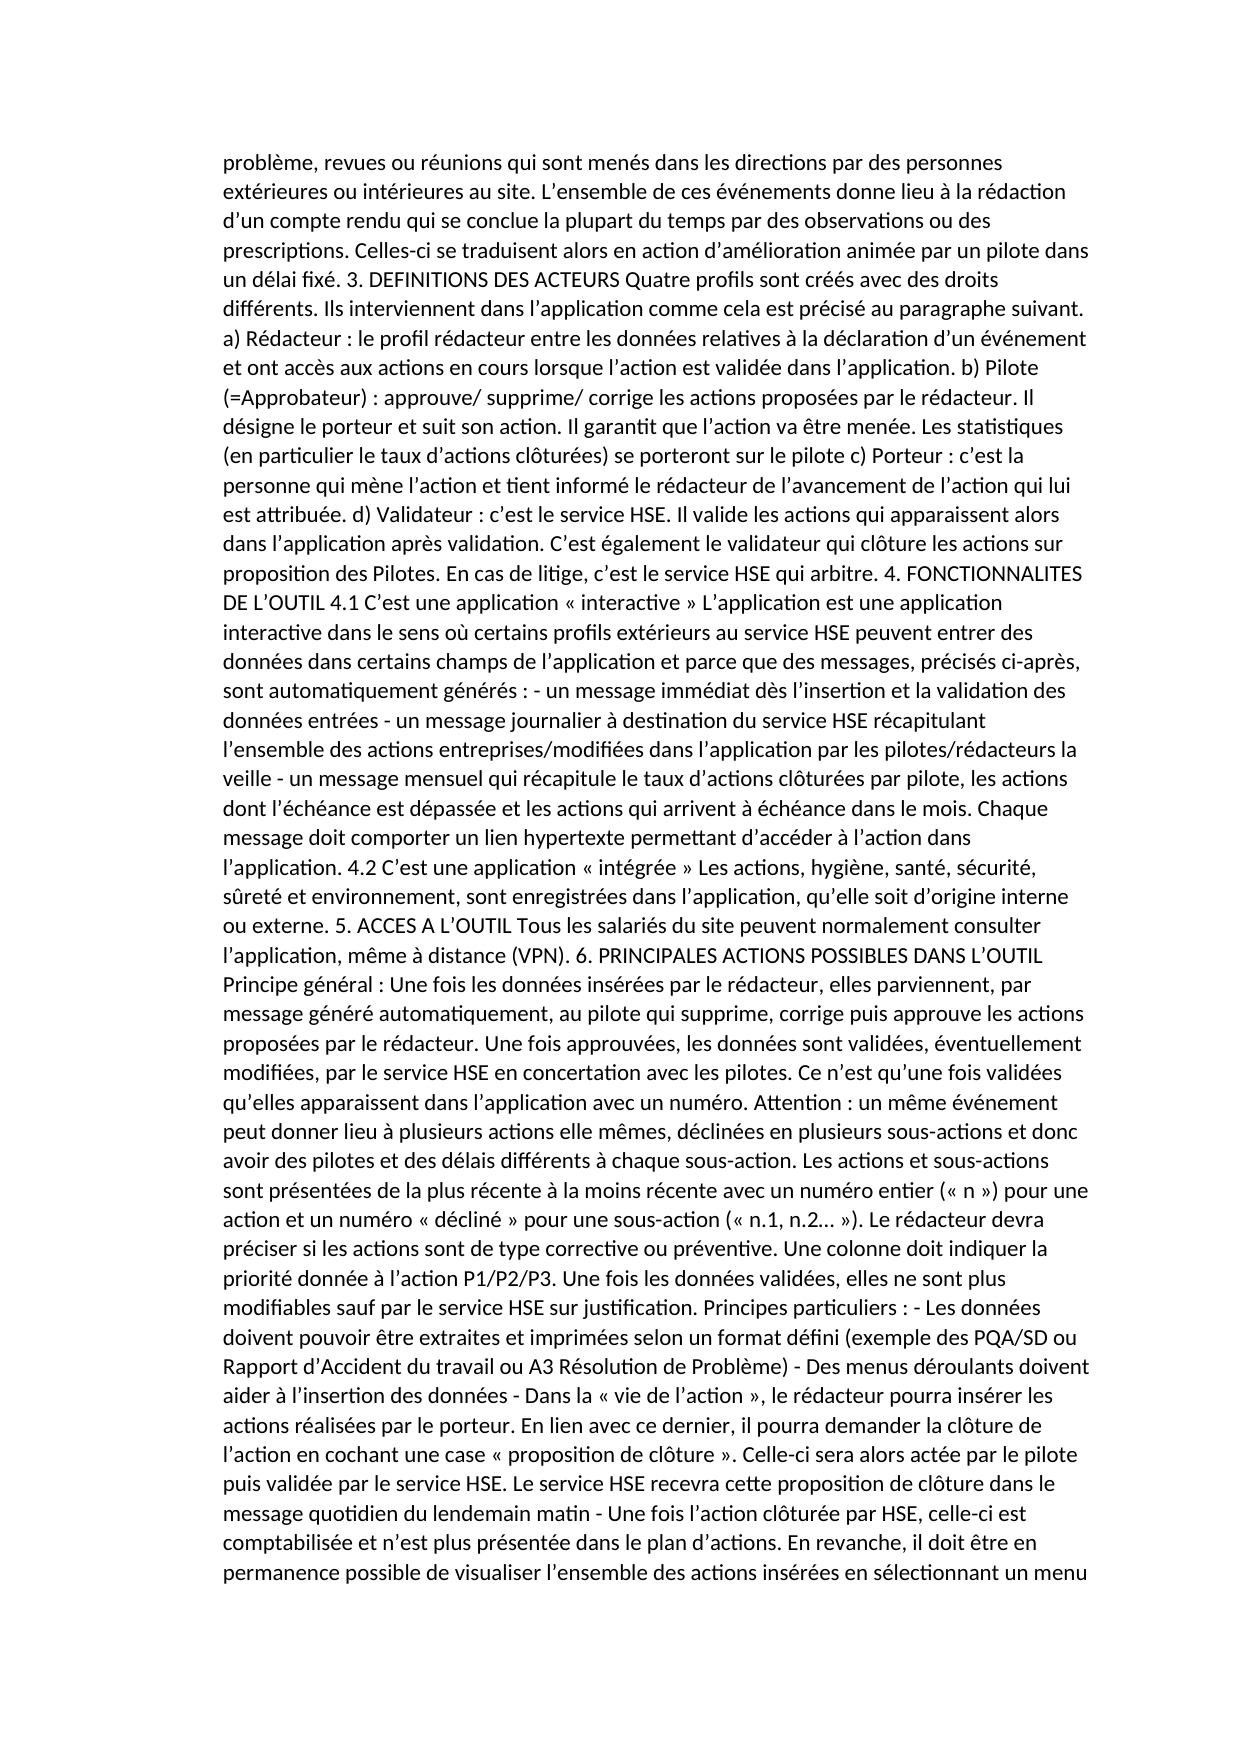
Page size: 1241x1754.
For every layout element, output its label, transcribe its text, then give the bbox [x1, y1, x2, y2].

list problème, revues ou réunions qui sont menés dans les directions par des personnes extérieures ou intérieures au site. L’ensemble de ces événements donne lieu à la rédaction d’un compte rendu qui se conclue la plupart du temps par des observations ou des prescriptions. Celles-ci se traduisent alors en action d’amélioration animée par un pilote dans un délai fixé. 3. DEFINITIONS DES ACTEURS Quatre profils sont créés avec des droits différents. Ils interviennent dans l’application comme cela est précisé au paragraphe suivant. a) Rédacteur : le profil rédacteur entre les données relatives à la déclaration d’un événement et ont accès aux actions en cours lorsque l’action est validée dans l’application. b) Pilote (=Approbateur) : approuve/ supprime/ corrige les actions proposées par le rédacteur. Il désigne le porteur et suit son action. Il garantit que l’action va être menée. Les statistiques (en particulier le taux d’actions clôturées) se porteront sur le pilote c) Porteur : c’est la personne qui mène l’action et tient informé le rédacteur de l’avancement de l’action qui lui est attribuée. d) Validateur : c’est le service HSE. Il valide les actions qui apparaissent alors dans l’application après validation. C’est également le validateur qui clôture les actions sur proposition des Pilotes. En cas de litige, c’est le service HSE qui arbitre. 4. FONCTIONNALITES DE L’OUTIL 4.1 C’est une application « interactive » L’application est une application interactive dans le sens où certains profils extérieurs au service HSE peuvent entrer des données dans certains champs de l’application et parce que des messages, précisés ci-après, sont automatiquement générés : - un message immédiat dès l’insertion et la validation des données entrées - un message journalier à destination du service HSE récapitulant l’ensemble des actions entreprises/modifiées dans l’application par les pilotes/rédacteurs la veille - un message mensuel qui récapitule le taux d’actions clôturées par pilote, les actions dont l’échéance est dépassée et les actions qui arrivent à échéance dans le mois. Chaque message doit comporter un lien hypertexte permettant d’accéder à l’action dans l’application. 4.2 C’est une application « intégrée » Les actions, hygiène, santé, sécurité, sûreté et environnement, sont enregistrées dans l’application, qu’elle soit d’origine interne ou externe. 5. ACCES A L’OUTIL Tous les salariés du site peuvent normalement consulter l’application, même à distance (VPN). 6. PRINCIPALES ACTIONS POSSIBLES DANS L’OUTIL Principe général : Une fois les données insérées par le rédacteur, elles parviennent, par message généré automatiquement, au pilote qui supprime, corrige puis approuve les actions proposées par le rédacteur. Une fois approuvées, les données sont validées, éventuellement modifiées, par le service HSE en concertation avec les pilotes. Ce n’est qu’une fois validées qu’elles apparaissent dans l’application avec un numéro. Attention : un même événement peut donner lieu à plusieurs actions elle mêmes, déclinées en plusieurs sous-actions et donc avoir des pilotes et des délais différents à chaque sous-action. Les actions et sous-actions sont présentées de la plus récente à la moins récente avec un numéro entier (« n ») pour une action et un numéro « décliné » pour une sous-action (« n.1, n.2… »). Le rédacteur devra préciser si les actions sont de type corrective ou préventive. Une colonne doit indiquer la priorité donnée à l’action P1/P2/P3. Une fois les données validées, elles ne sont plus modifiables sauf par le service HSE sur justification. Principes particuliers : - Les données doivent pouvoir être extraites et imprimées selon un format défini (exemple des PQA/SD ou Rapport d’Accident du travail ou A3 Résolution de Problème) - Des menus déroulants doivent aider à l’insertion des données - Dans la « vie de l’action », le rédacteur pourra insérer les actions réalisées par le porteur. En lien avec ce dernier, il pourra demander la clôture de l’action en cochant une case « proposition de clôture ». Celle-ci sera alors actée par le pilote puis validée par le service HSE. Le service HSE recevra cette proposition de clôture dans le message quotidien du lendemain matin - Une fois l’action clôturée par HSE, celle-ci est comptabilisée et n’est plus présentée dans le plan d’actions. En revanche, il doit être en permanence possible de visualiser l’ensemble des actions insérées en sélectionnant un menu [185, 148, 1093, 1586]
